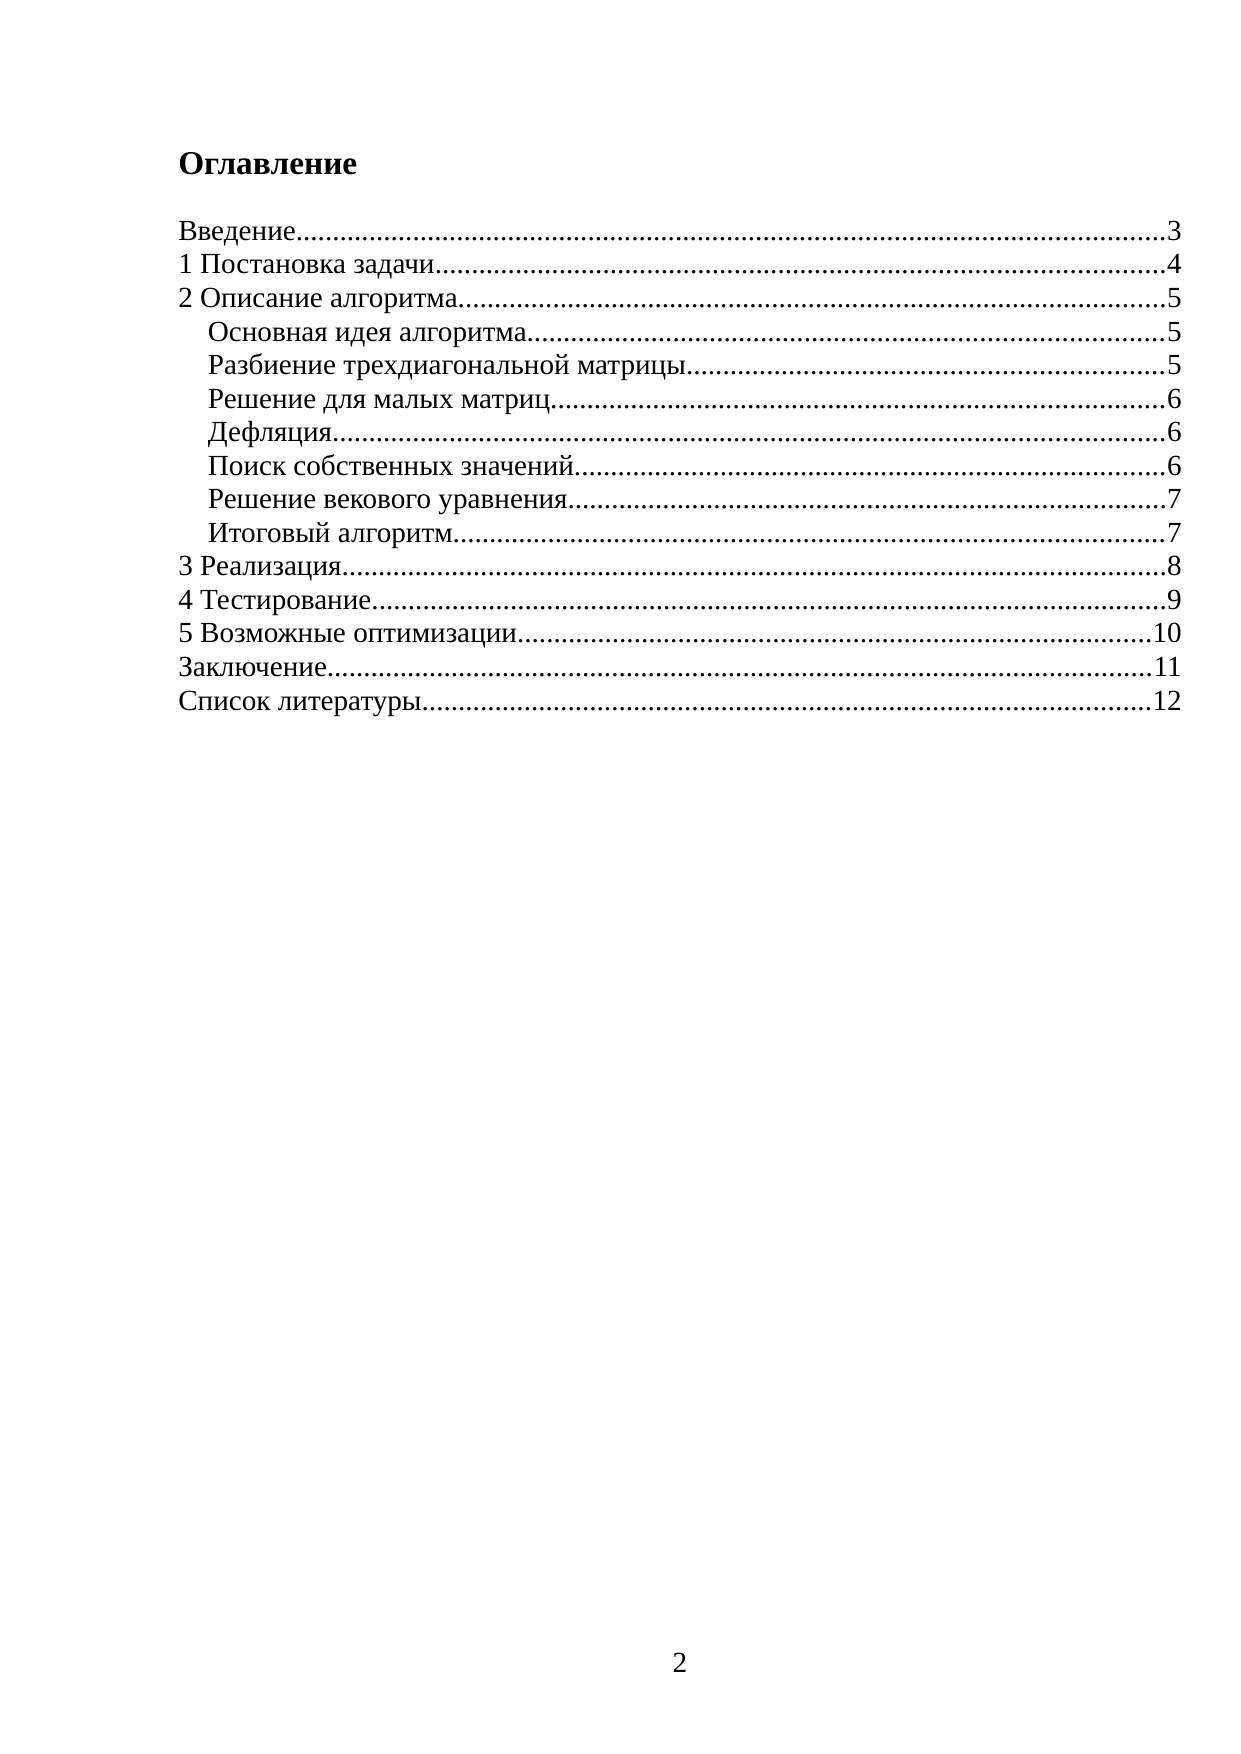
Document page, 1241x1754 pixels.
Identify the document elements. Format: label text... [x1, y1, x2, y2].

text Основная идея алгоритма 5 [208, 314, 1181, 347]
text 5 Возможные оптимизации 10 [178, 616, 1181, 649]
text Дефляция 6 [208, 414, 1181, 448]
text 3 Реализация 8 [178, 548, 1181, 582]
text Заключение 11 [178, 649, 1181, 683]
text 4 Тестирование 9 [178, 582, 1181, 616]
text Решение для малых матриц 6 [208, 381, 1181, 414]
text Итоговый алгоритм 7 [208, 515, 1181, 548]
text Разбиение трехдиагональной матрицы 5 [208, 347, 1181, 381]
text Список литературы 12 [178, 683, 1181, 716]
text Поиск собственных значений 6 [208, 448, 1181, 481]
text 1 Постановка задачи 4 [178, 247, 1181, 280]
text Введение 3 [178, 213, 1181, 247]
subtitle Оглавление [178, 143, 1181, 181]
text 2 Описание алгоритма 5 [178, 280, 1181, 314]
text Решение векового уравнения 7 [208, 481, 1181, 515]
